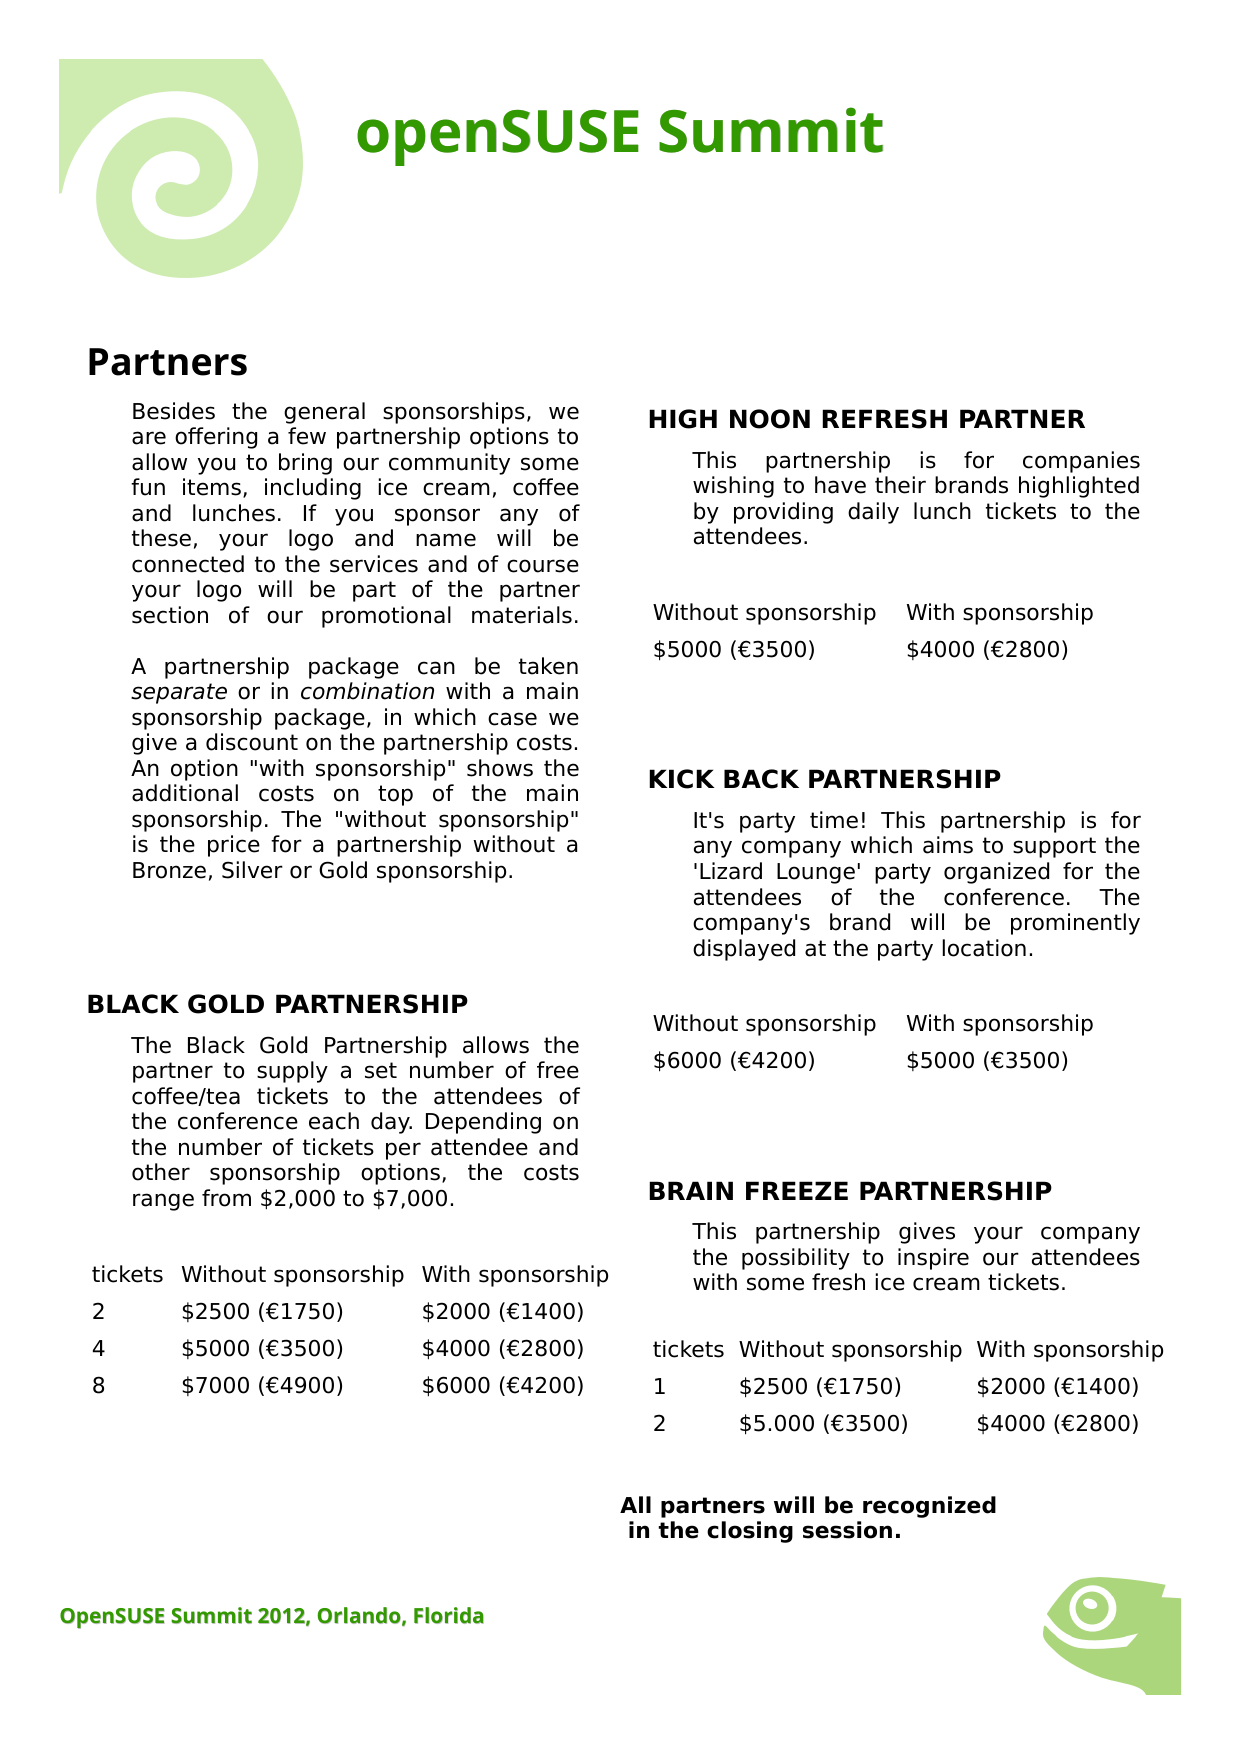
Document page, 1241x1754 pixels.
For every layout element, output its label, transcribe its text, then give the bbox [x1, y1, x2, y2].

text The Black Gold Partnership allows the partner to supply a set number of free coffee/tea tickets to the attendees of the conference each day. Depending on the number of tickets per attendee and other sponsorship options, the costs range from $2,000 to $7,000. [131, 1033, 580, 1212]
table_cell $5000 (€3500) [900, 1043, 1134, 1080]
text All partners will be recognized [620, 1493, 1181, 1518]
table_cell 2 [86, 1293, 175, 1330]
table_header With sponsorship [970, 1331, 1172, 1368]
table_cell $2500 (€1750) [733, 1368, 970, 1405]
table_cell 2 [647, 1405, 733, 1442]
picture [749, 1570, 1182, 1695]
table_header With sponsorship [900, 1006, 1134, 1043]
subtitle KICK BACK PARTNERSHIP [647, 765, 1181, 794]
subtitle HIGH NOON REFRESH PARTNER [647, 405, 1181, 434]
table_cell $4000 (€2800) [970, 1405, 1172, 1442]
table_header Without sponsorship [175, 1256, 416, 1293]
table_cell 8 [86, 1367, 175, 1404]
table_cell $5000 (€3500) [647, 631, 900, 668]
table_header tickets [86, 1256, 175, 1293]
table_cell $2500 (€1750) [175, 1293, 416, 1330]
text in the closing session. [620, 1518, 1181, 1544]
table_cell $4000 (€2800) [900, 631, 1134, 668]
table_header Without sponsorship [647, 1006, 900, 1043]
table_cell $5000 (€3500) [175, 1330, 416, 1367]
table_header Without sponsorship [647, 594, 900, 631]
table_header tickets [647, 1331, 733, 1368]
table_cell $6000 (€4200) [647, 1043, 900, 1080]
table_cell $2000 (€1400) [416, 1293, 620, 1330]
table_header Without sponsorship [733, 1331, 970, 1368]
subtitle BLACK GOLD PARTNERSHIP [86, 990, 620, 1019]
picture [59, 59, 819, 311]
text This partnership gives your company the possibility to inspire our attendees with some fresh ice cream tickets. [692, 1219, 1141, 1296]
table_cell $5.000 (€3500) [733, 1405, 970, 1442]
subtitle BRAIN FREEZE PARTNERSHIP [647, 1177, 1181, 1206]
subtitle Partners [86, 335, 620, 386]
text Besides the general sponsorships, we are offering a few partnership options to allow you to bring our community some fun items, including ice cream, coffee and lunches. If you sponsor any of these, your logo and name will be connected to the services and of course your logo will be part of the partner section of our promotional materials. A partnership package can be taken separate or in combination with a main sponsorship package, in which case we give a discount on the partnership costs. An option "with sponsorship" shows the additional costs on top of the main sponsorship. The "without sponsorship" is the price for a partnership without a Bronze, Silver or Gold sponsorship. [131, 399, 580, 884]
table_header With sponsorship [900, 594, 1134, 631]
table_header With sponsorship [416, 1256, 620, 1293]
table_cell 4 [86, 1330, 175, 1367]
table_cell $6000 (€4200) [416, 1367, 620, 1404]
table_cell $2000 (€1400) [970, 1368, 1172, 1405]
text This partnership is for companies wishing to have their brands highlighted by providing daily lunch tickets to the attendees. [692, 448, 1141, 550]
table_cell 1 [647, 1368, 733, 1405]
text It's party time! This partnership is for any company which aims to support the 'Lizard Lounge' party organized for the attendees of the conference. The company's brand will be prominently displayed at the party location. [692, 808, 1141, 961]
table_cell $4000 (€2800) [416, 1330, 620, 1367]
table_cell $7000 (€4900) [175, 1367, 416, 1404]
